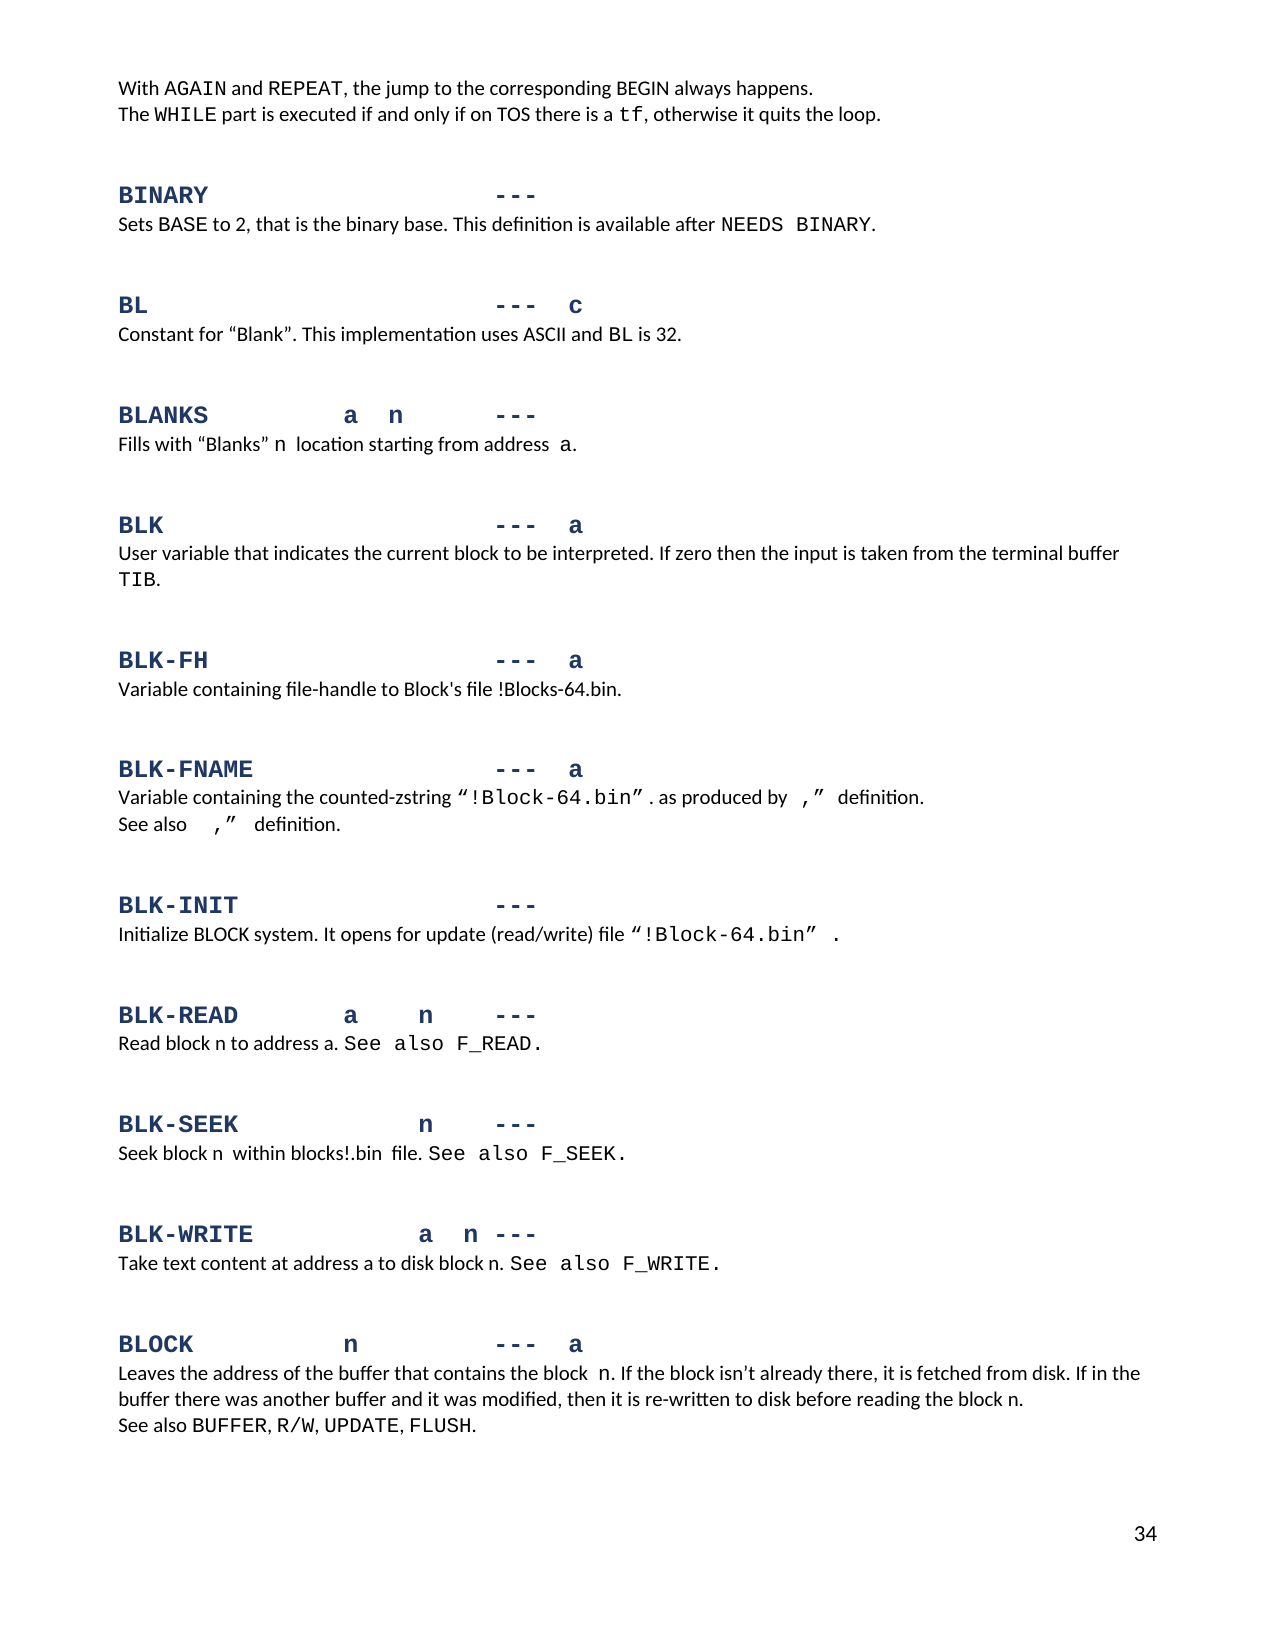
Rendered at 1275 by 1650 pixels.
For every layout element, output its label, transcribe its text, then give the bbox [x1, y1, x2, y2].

text Take text content at address a to disk block n. See also F_WRITE. [118, 1250, 1157, 1277]
subtitle BINARY --- [118, 183, 1157, 211]
text Seek block n within blocks!.bin file. See also F_SEEK. [118, 1140, 1157, 1167]
text Variable containing file-handle to Block's file !Blocks-64.bin. [118, 676, 1157, 701]
subtitle BLK-FNAME --- a [118, 756, 1157, 784]
subtitle BLK-FH --- a [118, 647, 1157, 676]
text Sets BASE to 2, that is the binary base. This definition is available after NEEDS BINARY. [118, 211, 1157, 238]
text See also BUFFER, R/W, UPDATE, FLUSH. [118, 1412, 1157, 1438]
text Read block n to address a. See also F_READ. [118, 1031, 1157, 1057]
text Initialize BLOCK system. It opens for update (read/write) file “!Block-64.bin” . [118, 921, 1157, 947]
text Variable containing the counted-zstring “!Block-64.bin” . as produced by ,” definition. [118, 784, 1157, 811]
text Constant for “Blank”. This implementation uses ASCII and BL is 32. [118, 321, 1157, 347]
subtitle BL --- c [118, 293, 1157, 321]
text The WHILE part is executed if and only if on TOS there is a tf, otherwise it quits the loop. [118, 101, 1157, 128]
text With AGAIN and REPEAT, the jump to the corresponding BEGIN always happens. [118, 75, 1157, 101]
text User variable that indicates the current block to be interpreted. If zero then the input is taken from the terminal buffer TIB. [118, 541, 1157, 592]
subtitle BLK-WRITE a n --- [118, 1222, 1157, 1250]
subtitle BLANKS a n --- [118, 402, 1157, 431]
subtitle BLOCK n --- a [118, 1332, 1157, 1360]
subtitle BLK-READ a n --- [118, 1002, 1157, 1031]
subtitle BLK --- a [118, 512, 1157, 541]
text Leaves the address of the buffer that contains the block n. If the block isn’t already there, it is fetched from disk. If in the buffer there was another buffer and it was modified, then it is re-written to disk before reading the block n. [118, 1360, 1157, 1412]
text See also ,” definition. [118, 811, 1157, 837]
subtitle BLK-INIT --- [118, 892, 1157, 921]
text Fills with “Blanks” n location starting from address a. [118, 431, 1157, 457]
subtitle BLK-SEEK n --- [118, 1112, 1157, 1140]
